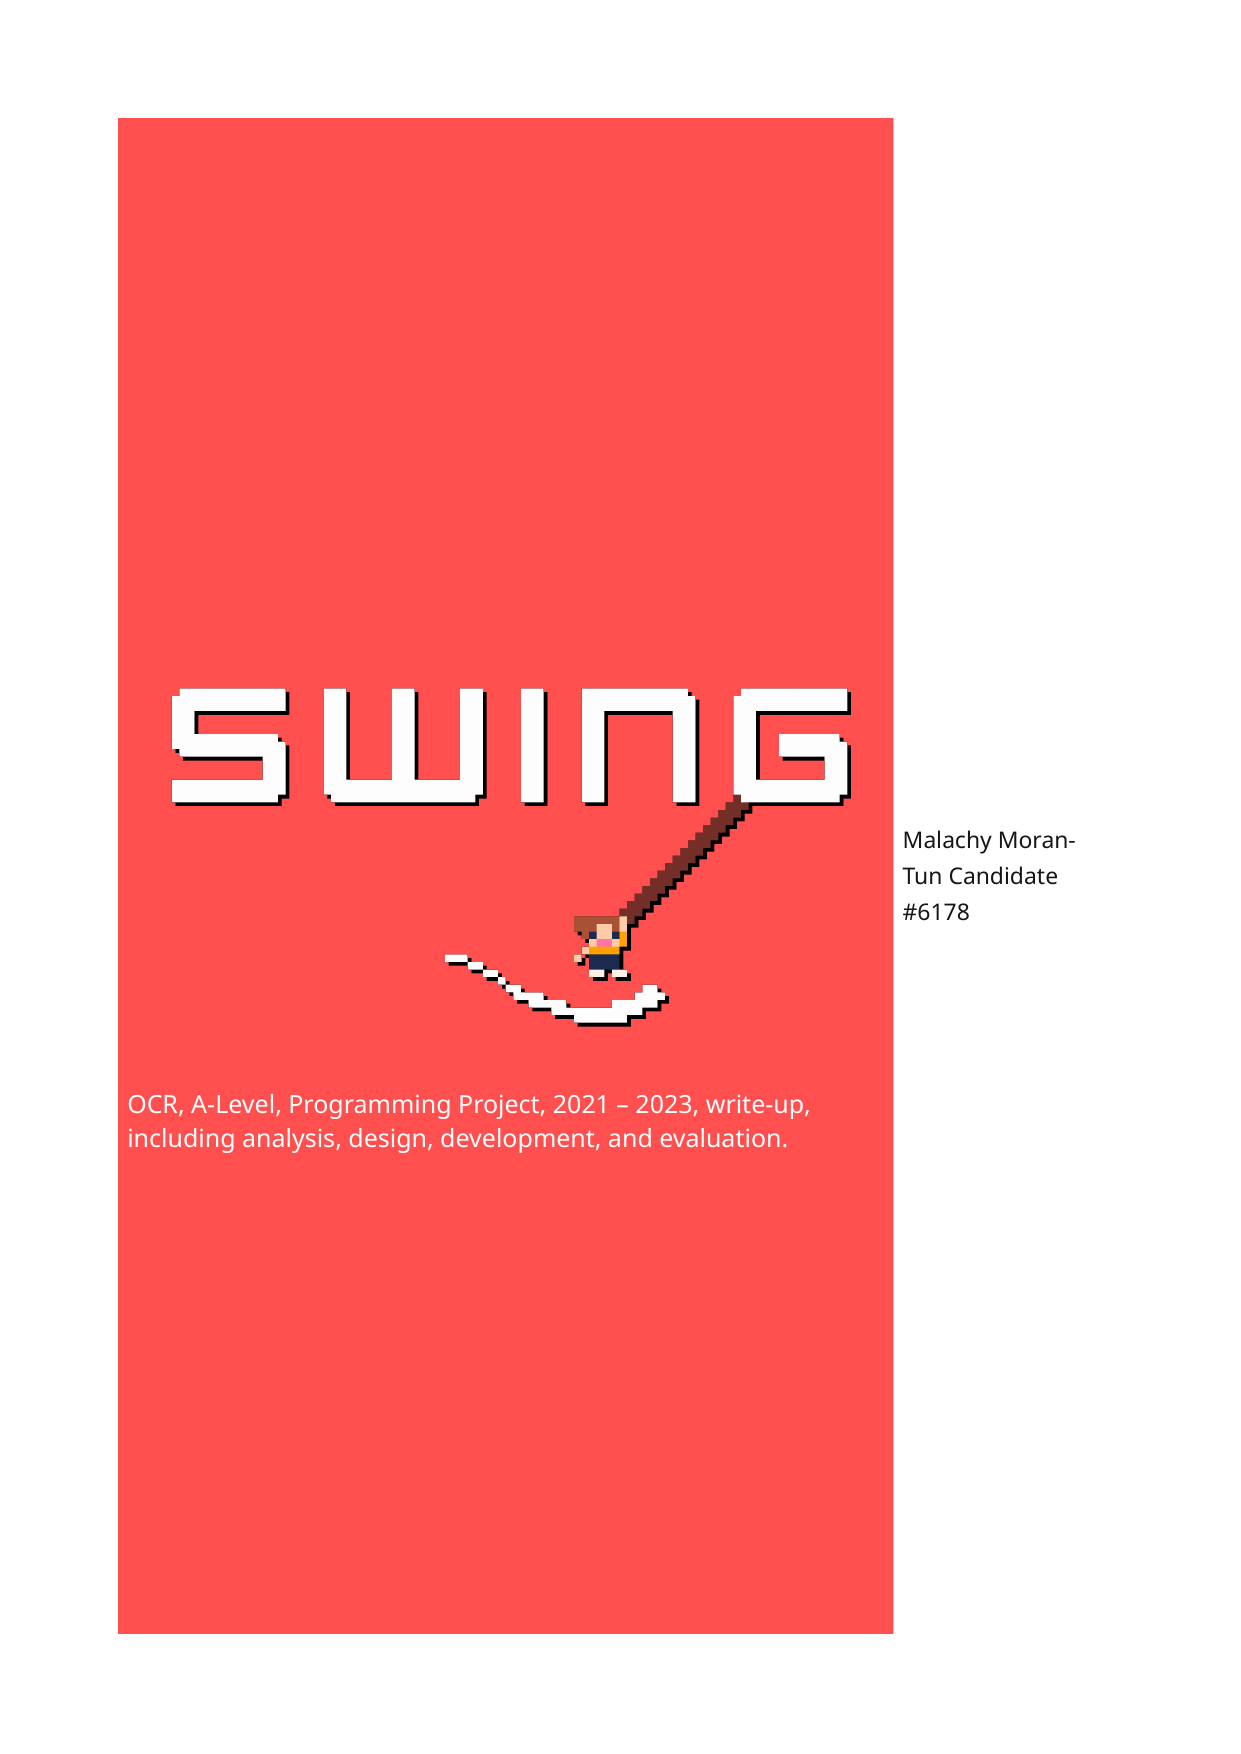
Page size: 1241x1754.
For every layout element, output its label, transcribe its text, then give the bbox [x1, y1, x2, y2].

picture [127, 597, 885, 1053]
text Malachy Moran-Tun Candidate #6178 [902, 824, 1114, 927]
text OCR, A-Level, Programming Project, 2021 – 2023, write-up, including analysis, design, development, and evaluation. [127, 1086, 885, 1154]
